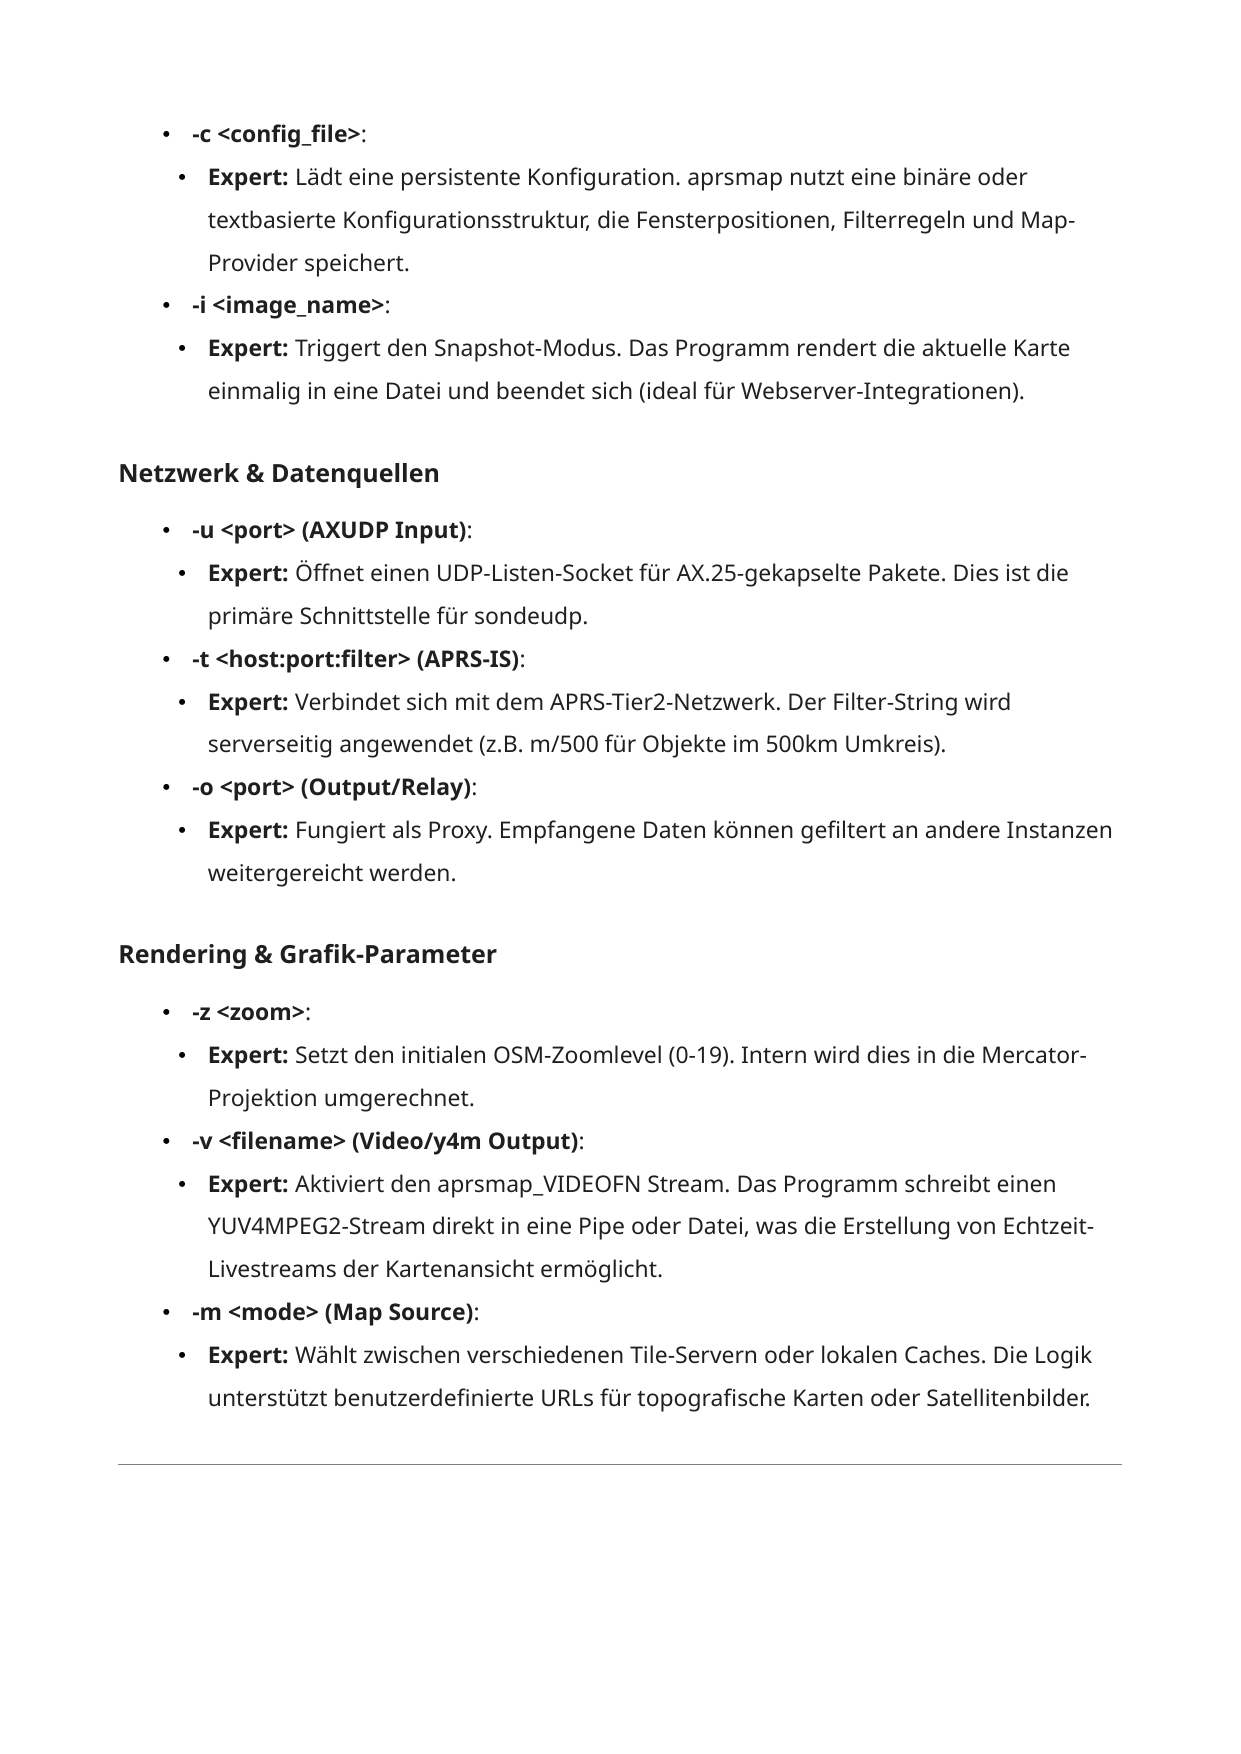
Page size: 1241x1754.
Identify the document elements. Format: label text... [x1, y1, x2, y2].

list Expert: Aktiviert den aprsmap_VIDEOFN Stream. Das Programm schreibt einen YUV4MPEG2-Stream direkt in eine Pipe oder Datei, was die Erstellung von Echtzeit-Livestreams der Kartenansicht ermöglicht. [178, 1167, 1122, 1284]
list Expert: Öffnet einen UDP-Listen-Socket für AX.25-gekapselte Pakete. Dies ist die primäre Schnittstelle für sondeudp. [178, 557, 1122, 631]
list -z <zoom>: [162, 996, 1122, 1027]
list -i <image_name>: [162, 289, 1122, 321]
list -o <port> (Output/Relay): [162, 771, 1122, 802]
list -c <config_file>: [162, 118, 1122, 149]
subtitle Netzwerk & Datenquellen [118, 455, 1122, 489]
list -t <host:port:filter> (APRS-IS): [162, 643, 1122, 674]
list -u <port> (AXUDP Input): [162, 514, 1122, 546]
list Expert: Lädt eine persistente Konfiguration. aprsmap nutzt eine binäre oder textbasierte Konfigurationsstruktur, die Fensterpositionen, Filterregeln und Map-Provider speichert. [178, 161, 1122, 278]
subtitle Rendering & Grafik-Parameter [118, 937, 1122, 971]
list -v <filename> (Video/y4m Output): [162, 1125, 1122, 1156]
list Expert: Verbindet sich mit dem APRS-Tier2-Netzwerk. Der Filter-String wird serverseitig angewendet (z.B. m/500 für Objekte im 500km Umkreis). [178, 686, 1122, 760]
list Expert: Setzt den initialen OSM-Zoomlevel (0-19). Intern wird dies in die Mercator-Projektion umgerechnet. [178, 1039, 1122, 1113]
list -m <mode> (Map Source): [162, 1296, 1122, 1327]
list Expert: Fungiert als Proxy. Empfangene Daten können gefiltert an andere Instanzen weitergereicht werden. [178, 814, 1122, 888]
list Expert: Wählt zwischen verschiedenen Tile-Servern oder lokalen Caches. Die Logik unterstützt benutzerdefinierte URLs für topografische Karten oder Satellitenbilder. [178, 1339, 1122, 1413]
list Expert: Triggert den Snapshot-Modus. Das Programm rendert die aktuelle Karte einmalig in eine Datei und beendet sich (ideal für Webserver-Integrationen). [178, 332, 1122, 406]
